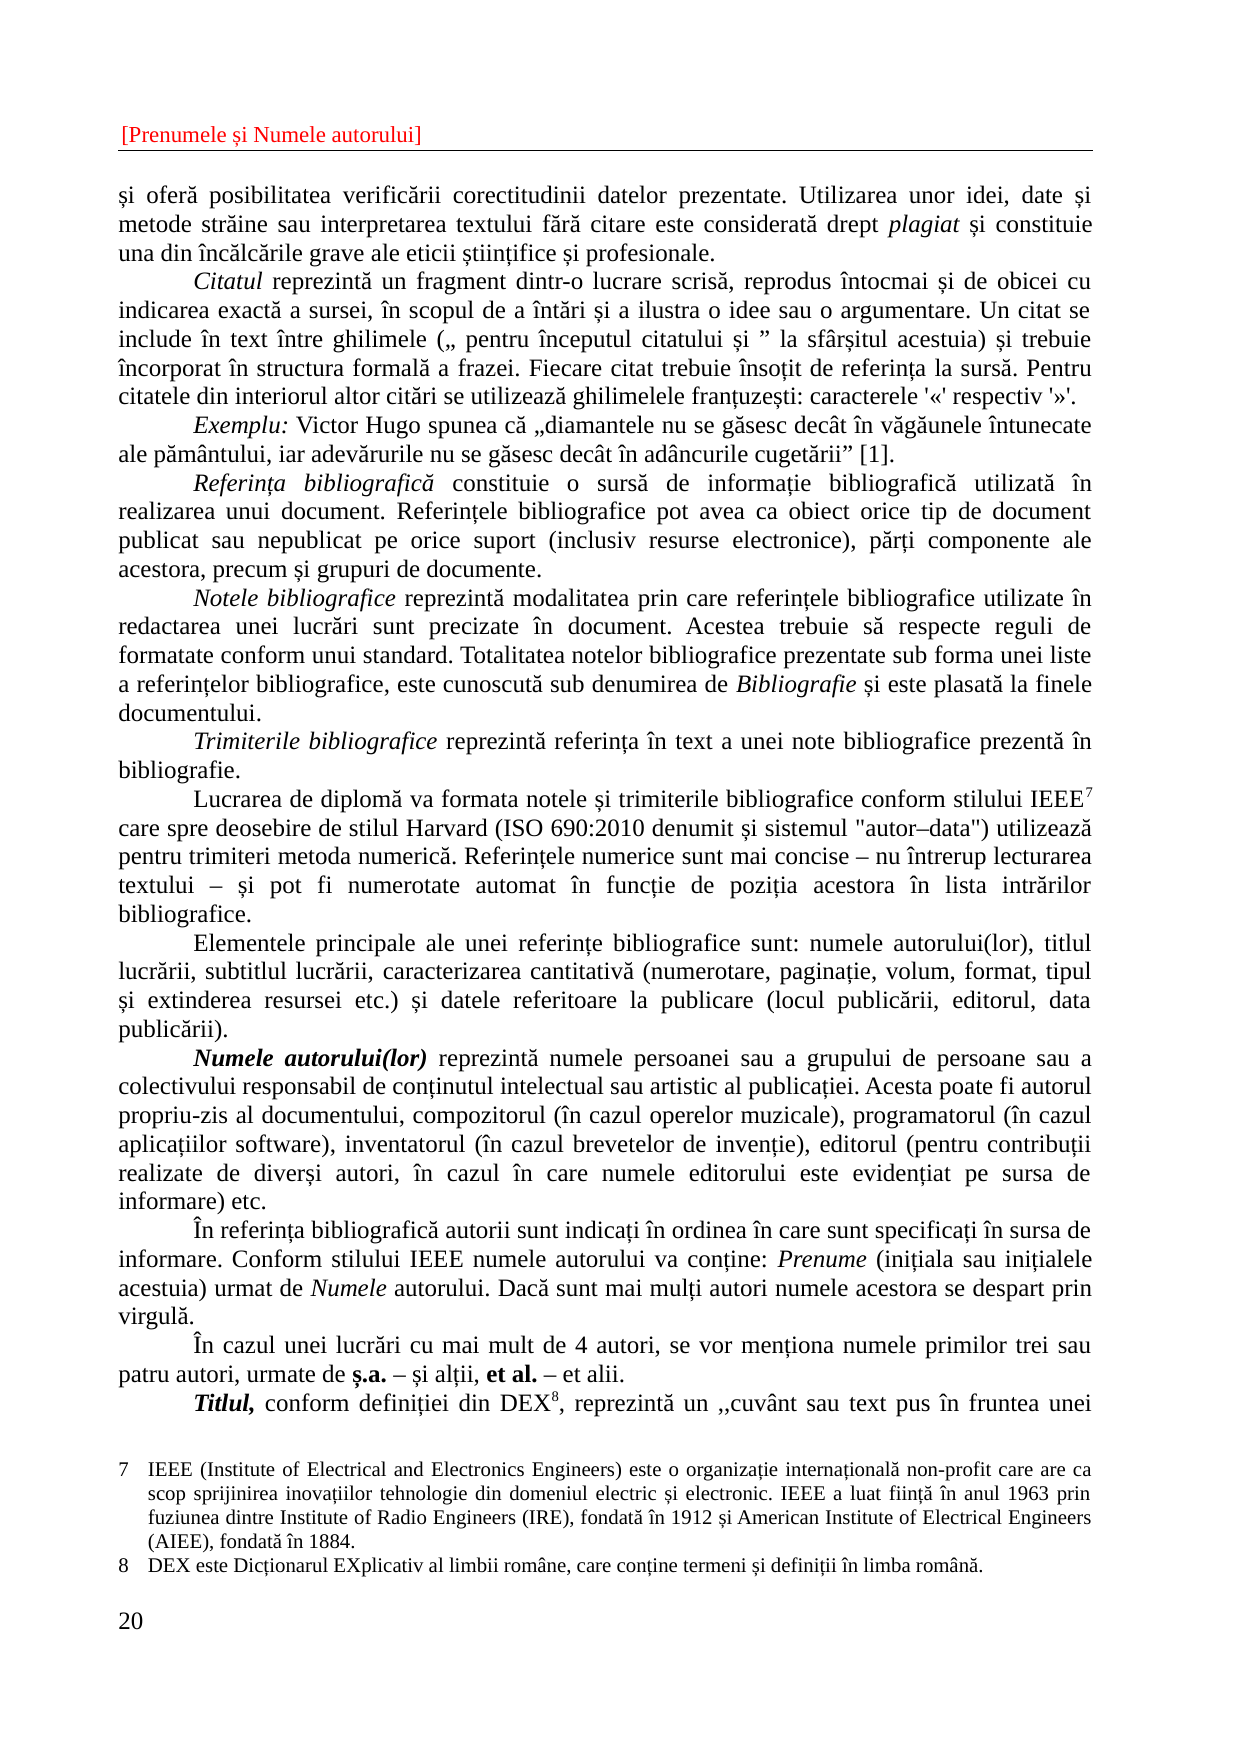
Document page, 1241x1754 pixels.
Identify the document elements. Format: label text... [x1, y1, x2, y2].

text Numele autorului(lor) reprezintă numele persoanei sau a grupului de persoane sau a colectivului responsabil de conținutul intelectual sau artistic al publicației. Acesta poate fi autorul propriu‑zis al documentului, compozitorul (în cazul operelor muzicale), programatorul (în cazul aplicațiilor software), inventatorul (în cazul brevetelor de invenție), editorul (pentru contribuții realizate de diverși autori, în cazul în care numele editorului este evidențiat pe sursa de informare) etc. [118, 1043, 1093, 1215]
text Titlul, conform definiției din DEX, reprezintă un ,,cuvânt sau text pus în fruntea unei [118, 1388, 1093, 1416]
text Exemplu: Victor Hugo spunea că „diamantele nu se găsesc decât în văgăunele întunecate ale pământului, iar adevărurile nu se găsesc decât în adâncurile cugetării” [1]. [118, 410, 1093, 468]
text DEX este Dicționarul EXplicativ al limbii române, care conține termeni și definiții în limba română. [118, 1553, 1093, 1577]
text Elementele principale ale unei referințe bibliografice sunt: numele autorului(lor), titlul lucrării, subtitlul lucrării, caracterizarea cantitativă (numerotare, paginație, volum, format, tipul și extinderea resursei etc.) și datele referitoare la publicare (locul publicării, editorul, data publicării). [118, 928, 1093, 1043]
text În cazul unei lucrări cu mai mult de 4 autori, se vor menționa numele primilor trei sau patru autori, urmate de ș.a. – și alții, et al. – et alii. [118, 1330, 1093, 1388]
text și oferă posibilitatea verificării corectitudinii datelor prezentate. Utilizarea unor idei, date și metode străine sau interpretarea textului fără citare este considerată drept plagiat și constituie una din încălcările grave ale eticii științifice și profesionale. [118, 180, 1093, 266]
text Lucrarea de diplomă va formata notele și trimiterile bibliografice conform stilului IEEE care spre deosebire de stilul Harvard (ISO 690:2010 denumit și sistemul "autor–data") utilizează pentru trimiteri metoda numerică. Referințele numerice sunt mai concise – nu întrerup lecturarea textului – și pot fi numerotate automat în funcție de poziția acestora în lista intrărilor bibliografice. [118, 784, 1093, 928]
text Citatul reprezintă un fragment dintr-o lucrare scrisă, reprodus întocmai și de obicei cu indicarea exactă a sursei, în scopul de a întări și a ilustra o idee sau o argumentare. Un citat se include în text între ghilimele („ pentru începutul citatului și ” la sfârșitul acestuia) și trebuie încorporat în structura formală a frazei. Fiecare citat trebuie însoțit de referința la sursă. Pentru citatele din interiorul altor citări se utilizează ghilimelele franțuzești: caracterele '«' respectiv '»'. [118, 266, 1093, 410]
text IEEE (Institute of Electrical and Electronics Engineers) este o organizație internațională non-profit care are ca scop sprijinirea inovațiilor tehnologie din domeniul electric și electronic. IEEE a luat ființă în anul 1963 prin fuziunea dintre Institute of Radio Engineers (IRE), fondată în 1912 și American Institute of Electrical Engineers (AIEE), fondată în 1884. [118, 1457, 1093, 1553]
text În referința bibliografică autorii sunt indicați în ordinea în care sunt specificați în sursa de informare. Conform stilului IEEE numele autorului va conține: Prenume (inițiala sau inițialele acestuia) urmat de Numele autorului. Dacă sunt mai mulți autori numele acestora se despart prin virgulă. [118, 1215, 1093, 1330]
text Notele bibliografice reprezintă modalitatea prin care referințele bibliografice utilizate în redactarea unei lucrări sunt precizate în document. Acestea trebuie să respecte reguli de formatate conform unui standard. Totalitatea notelor bibliografice prezentate sub forma unei liste a referințelor bibliografice, este cunoscută sub denumirea de Bibliografie și este plasată la finele documentului. [118, 583, 1093, 726]
text Trimiterile bibliografice reprezintă referința în text a unei note bibliografice prezentă în bibliografie. [118, 726, 1093, 784]
text Referința bibliografică constituie o sursă de informație bibliografică utilizată în realizarea unui document. Referințele bibliografice pot avea ca obiect orice tip de document publicat sau nepublicat pe orice suport (inclusiv resurse electronice), părți componente ale acestora, precum și grupuri de documente. [118, 468, 1093, 583]
